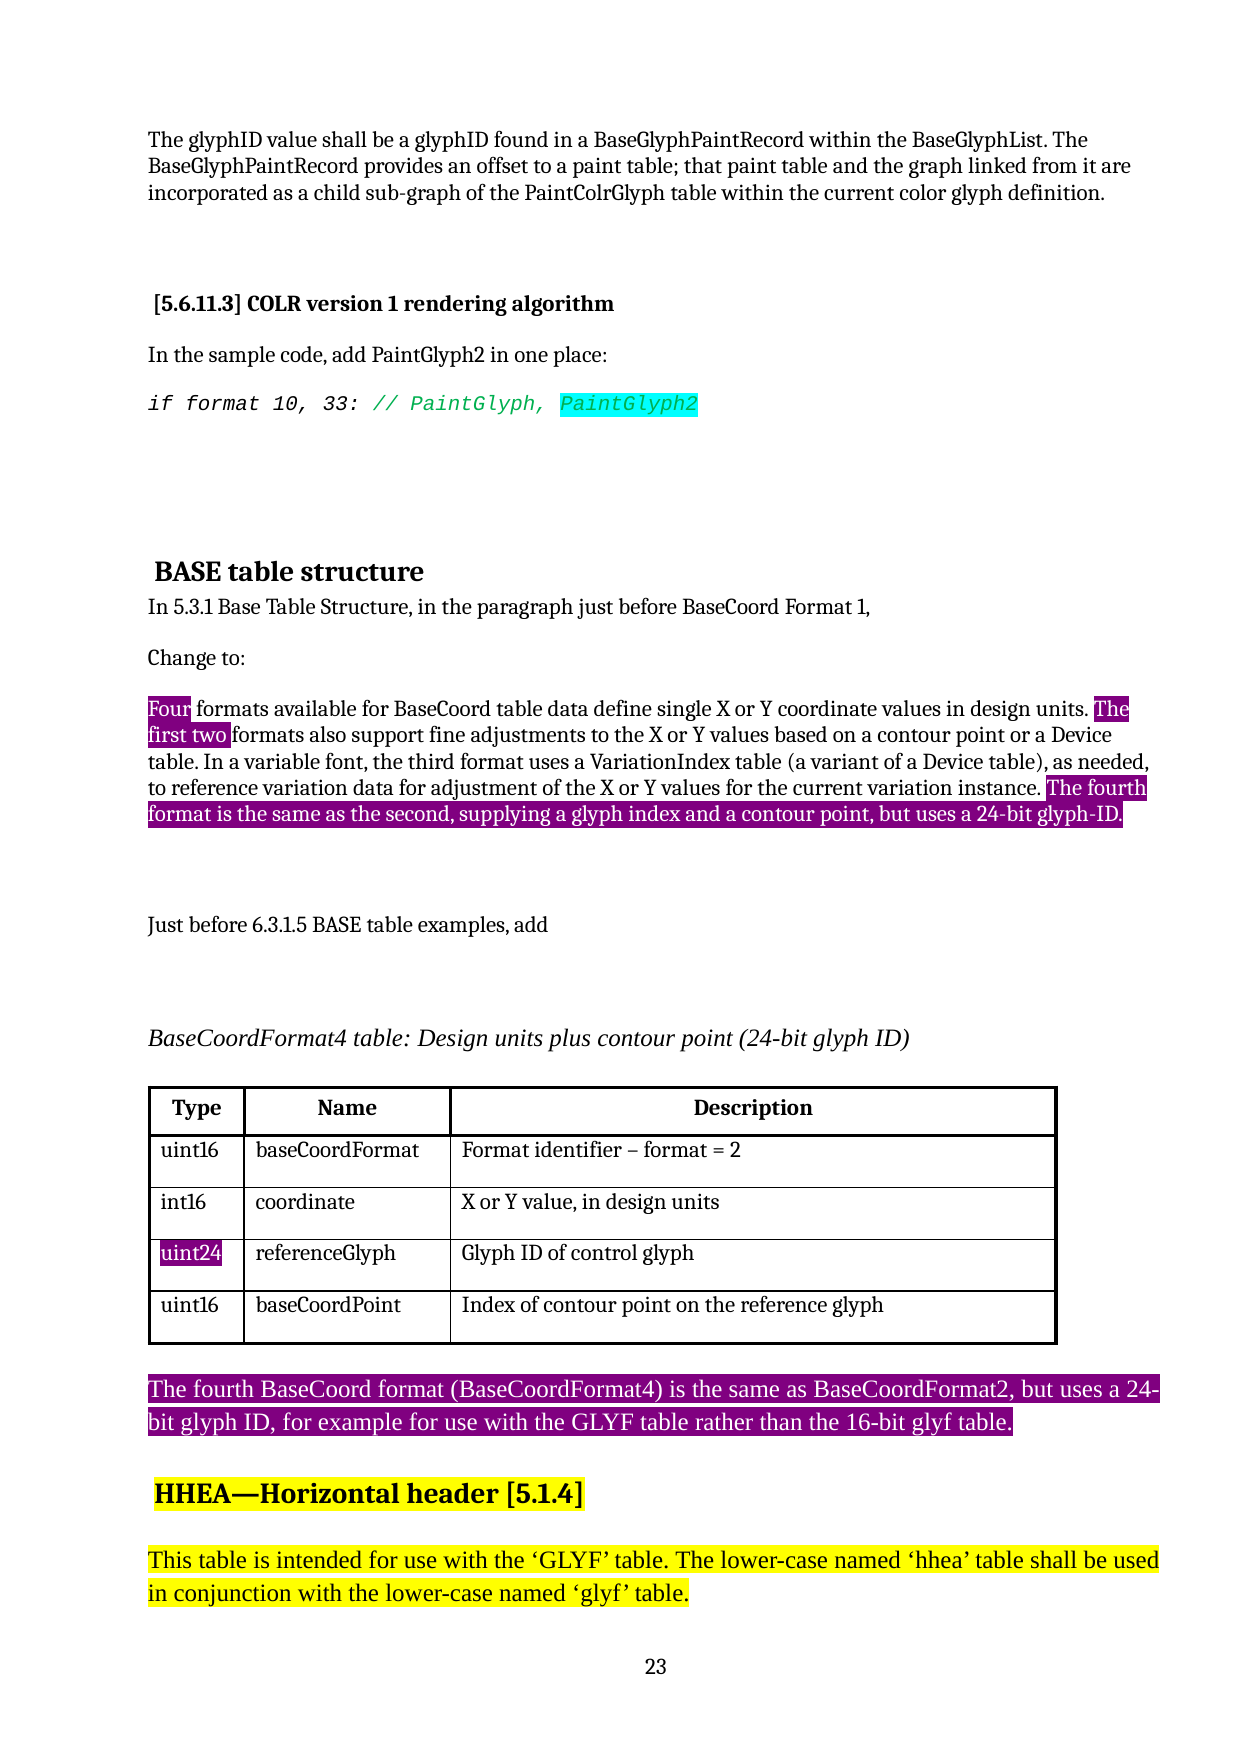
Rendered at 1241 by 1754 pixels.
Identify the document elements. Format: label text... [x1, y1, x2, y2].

text Just before 6.3.1.5 BASE table examples, add [148, 912, 1163, 939]
text BaseCoordFormat4 table: Design units plus contour point (24-bit glyph ID) [148, 1023, 1163, 1052]
text if format 10, 33: // PaintGlyph, PaintGlyph2 [148, 393, 1163, 417]
text The fourth BaseCoord format (BaseCoordFormat4) is the same as BaseCoordFormat2, but uses a 24-bit glyph ID, for example for use with the GLYF table rather than the 16-bit glyf table. [148, 1374, 1163, 1436]
table_cell Format identifier – format = 2 [451, 1137, 1054, 1187]
text In 5.3.1 Base Table Structure, in the paragraph just before BaseCoord Format 1, [148, 593, 1163, 620]
table_header Description [452, 1089, 1054, 1134]
table_cell X or Y value, in design units [451, 1188, 1054, 1238]
table_cell coordinate [245, 1188, 450, 1238]
subtitle HHEA—Horizontal header [5.1.4] [148, 1477, 1163, 1511]
table_header Name [246, 1089, 449, 1134]
table_cell uint16 [151, 1137, 243, 1187]
text The glyphID value shall be a glyphID found in a BaseGlyphPaintRecord within the BaseGlyphList. The BaseGlyphPaintRecord provides an offset to a paint table; that paint table and the graph linked from it are incorporated as a child sub-graph of the PaintColrGlyph table within the current color glyph definition. [148, 127, 1163, 206]
table_cell uint16 [151, 1292, 243, 1342]
table_cell Glyph ID of control glyph [451, 1240, 1054, 1290]
text Change to: [148, 645, 1163, 671]
text Four formats available for BaseCoord table data define single X or Y coordinate values in design units. The first two formats also support fine adjustments to the X or Y values based on a contour point or a Device table. In a variable font, the third format uses a VariationIndex table (a variant of a Device table), as needed, to reference variation data for adjustment of the X or Y values for the current variation instance. The fourth format is the same as the second, supplying a glyph index and a contour point, but uses a 24-bit glyph-ID. [148, 696, 1163, 828]
subtitle BASE table structure [148, 555, 1163, 588]
text In the sample code, add PaintGlyph2 in one place: [148, 342, 1163, 368]
text This table is intended for use with the ‘GLYF’ table. The lower-case named ‘hhea’ table shall be used in conjunction with the lower-case named ‘glyf’ table. [148, 1545, 1163, 1607]
table_header Type [151, 1089, 243, 1134]
table_cell referenceGlyph [245, 1240, 450, 1290]
subtitle [5.6.11.3] COLR version 1 rendering algorithm [148, 291, 1163, 317]
table_cell Index of contour point on the reference glyph [451, 1292, 1054, 1342]
table_cell baseCoordPoint [245, 1292, 450, 1342]
table_cell int16 [151, 1188, 243, 1238]
table_cell baseCoordFormat [245, 1137, 450, 1187]
table_cell uint24 [151, 1240, 243, 1290]
